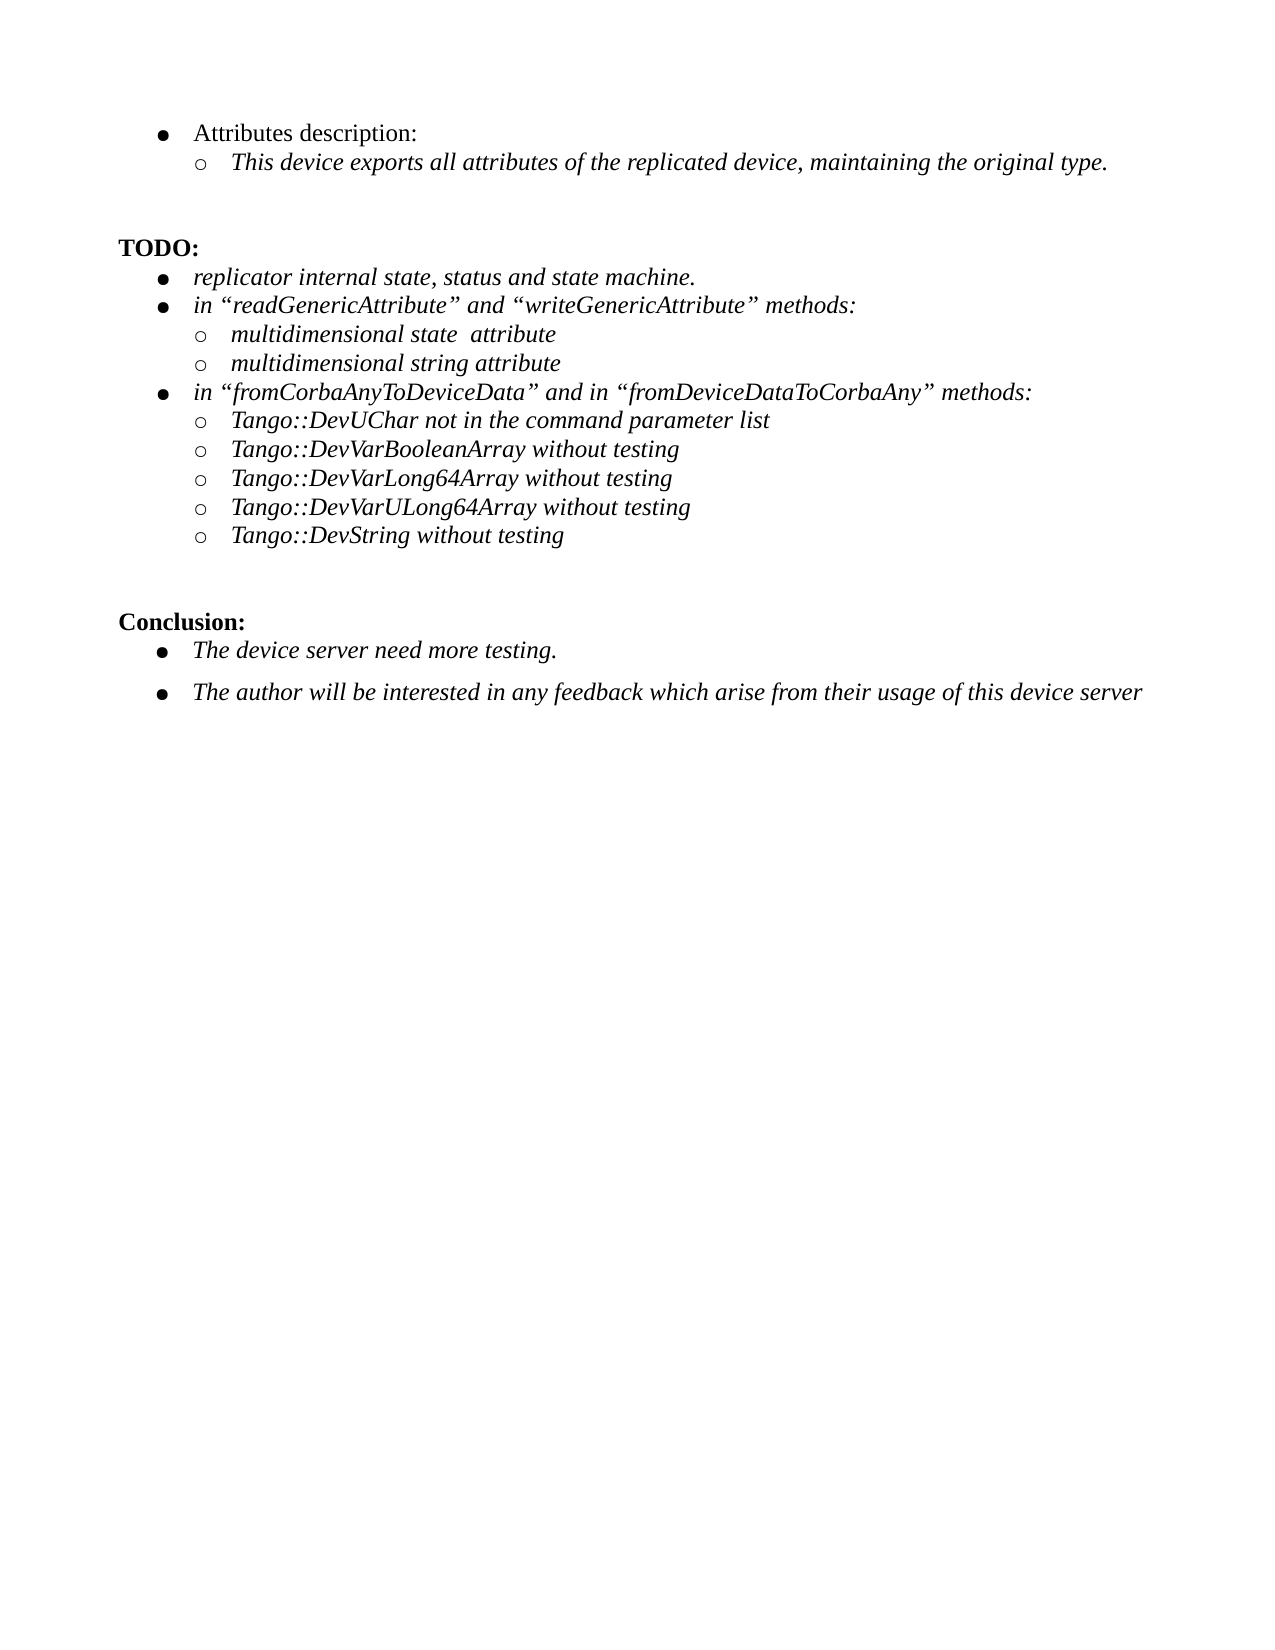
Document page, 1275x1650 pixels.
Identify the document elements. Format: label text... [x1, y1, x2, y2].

list multidimensional state attribute [193, 319, 1157, 348]
list This device exports all attributes of the replicated device, maintaining the original type. [193, 147, 1157, 176]
list The device server need more testing. [154, 636, 1157, 664]
list Attributes description: [156, 118, 1157, 147]
list Tango::DevVarLong64Array without testing [193, 463, 1157, 492]
list Tango::DevString without testing [193, 521, 1157, 549]
list in “readGenericAttribute” and “writeGenericAttribute” methods: [156, 291, 1157, 319]
text Conclusion: [118, 607, 1157, 636]
text TODO: [118, 233, 1157, 262]
list Tango::DevVarULong64Array without testing [193, 492, 1157, 521]
list Tango::DevVarBooleanArray without testing [193, 434, 1157, 463]
list The author will be interested in any feedback which arise from their usage of this device server [154, 677, 1157, 706]
list multidimensional string attribute [193, 348, 1157, 377]
list Tango::DevUChar not in the command parameter list [193, 406, 1157, 434]
list replicator internal state, status and state machine. [156, 262, 1157, 291]
list in “fromCorbaAnyToDeviceData” and in “fromDeviceDataToCorbaAny” methods: [156, 377, 1157, 406]
